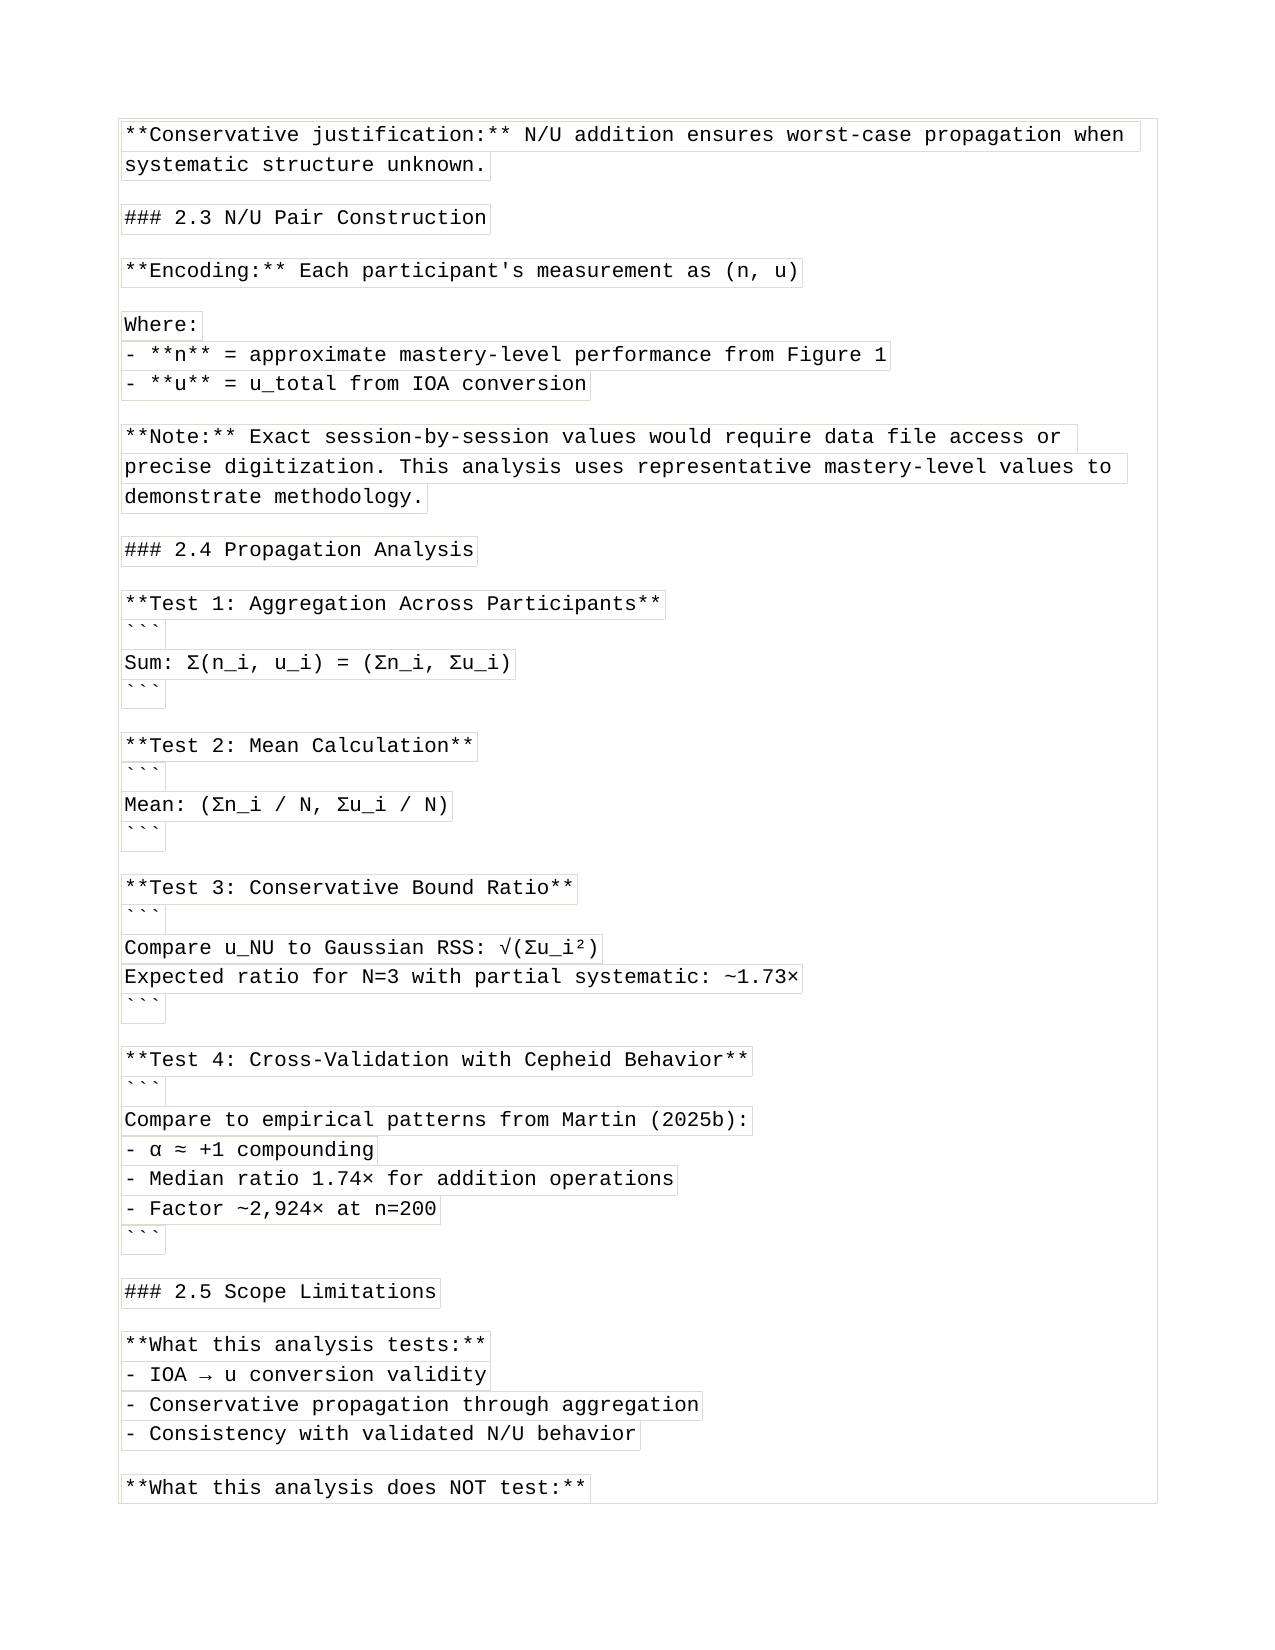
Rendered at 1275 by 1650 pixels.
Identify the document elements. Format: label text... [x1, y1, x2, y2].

text Mean: (Σn_i / N, Σu_i / N) [166, 788, 1157, 818]
text - α ≈ +1 compounding [122, 1137, 377, 1162]
text ``` [122, 1077, 165, 1103]
text **Test 4: Cross-Validation with Cepheid Behavior** [119, 1043, 1157, 1073]
text - Median ratio 1.74× for addition operations [378, 1162, 1157, 1192]
text **What this analysis does NOT test:** [119, 1471, 1157, 1503]
text Compare u_NU to Gaussian RSS: √(Σu_i²) [166, 931, 1157, 960]
text ### 2.3 N/U Pair Construction [119, 201, 1157, 234]
text - Median ratio 1.74× for addition operations [122, 1166, 677, 1192]
text **Encoding:** Each participant's measurement as (n, u) [119, 254, 1157, 287]
text Sum: Σ(n_i, u_i) = (Σn_i, Σu_i) [166, 646, 1157, 676]
text ### 2.5 Scope Limitations [119, 1275, 1157, 1308]
text [641, 1417, 1157, 1450]
text **Test 3: Conservative Bound Ratio** [119, 871, 1157, 901]
text - **u** = u_total from IOA conversion [122, 367, 1157, 400]
text Sum: Σ(n_i, u_i) = (Σn_i, Σu_i) [122, 650, 515, 676]
text Mean: (Σn_i / N, Σu_i / N) [122, 792, 452, 818]
text ``` [122, 1226, 165, 1254]
text - Conservative propagation through aggregation [491, 1388, 1157, 1417]
text - **n** = approximate mastery-level performance from Figure 1 [203, 337, 1157, 367]
text ``` [122, 763, 165, 788]
text ``` [122, 616, 1157, 646]
text **What this analysis tests:** [119, 1328, 1157, 1358]
text [166, 1073, 1157, 1103]
text [441, 1192, 1157, 1222]
text ``` [122, 822, 165, 851]
text Expected ratio for N=3 with partial systematic: ~1.73× [603, 960, 1157, 990]
text **Note:** Exact session-by-session values would require data file access or precise digitization. This analysis uses representative mastery-level values to demonstrate methodology. [119, 421, 1157, 513]
text ``` [122, 905, 165, 931]
text - Consistency with validated N/U behavior [122, 1421, 640, 1450]
text [491, 1358, 1157, 1388]
text [166, 759, 1157, 788]
text [166, 818, 1157, 851]
text - **n** = approximate mastery-level performance from Figure 1 [122, 342, 890, 367]
text Expected ratio for N=3 with partial systematic: ~1.73× [122, 965, 802, 990]
text Where: [119, 308, 1157, 337]
text ``` [122, 994, 165, 1023]
text Compare to empirical patterns from Martin (2025b): [166, 1103, 1157, 1132]
text **Test 1: Aggregation Across Participants** [119, 587, 1157, 616]
text - IOA → u conversion validity [122, 1362, 490, 1388]
text [166, 1222, 1157, 1254]
text Compare u_NU to Gaussian RSS: √(Σu_i²) [122, 935, 602, 960]
text ### 2.4 Propagation Analysis [119, 533, 1157, 566]
text [378, 1132, 1157, 1162]
text [166, 901, 1157, 931]
text Compare to empirical patterns from Martin (2025b): [122, 1107, 752, 1132]
text **Conservative justification:** N/U addition ensures worst-case propagation when systematic structure unknown. [119, 119, 1157, 181]
text [166, 990, 1157, 1023]
text - Conservative propagation through aggregation [122, 1392, 702, 1417]
text **Test 2: Mean Calculation** [119, 729, 1157, 759]
text - Factor ~2,924× at n=200 [122, 1196, 440, 1222]
text ``` [122, 676, 1157, 708]
